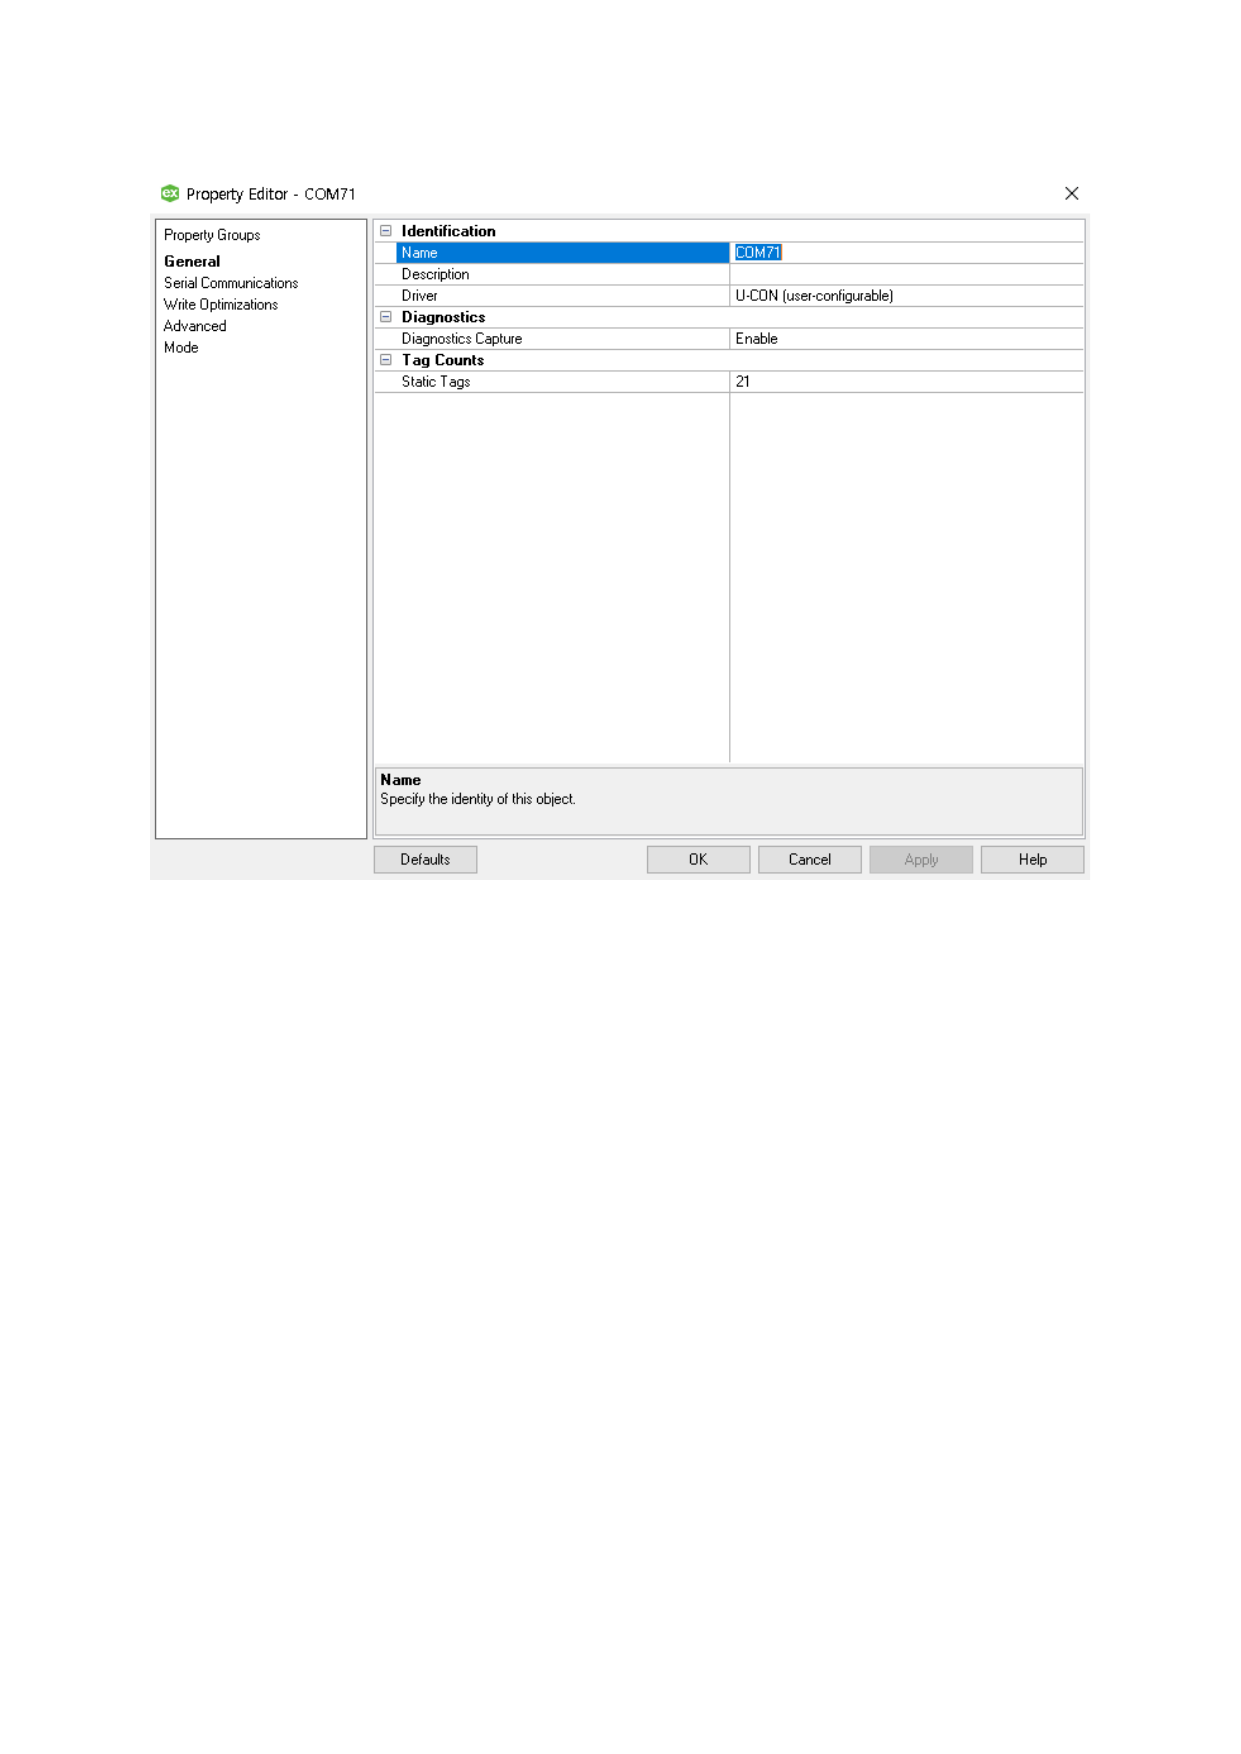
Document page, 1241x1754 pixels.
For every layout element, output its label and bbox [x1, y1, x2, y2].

picture [150, 177, 1091, 880]
